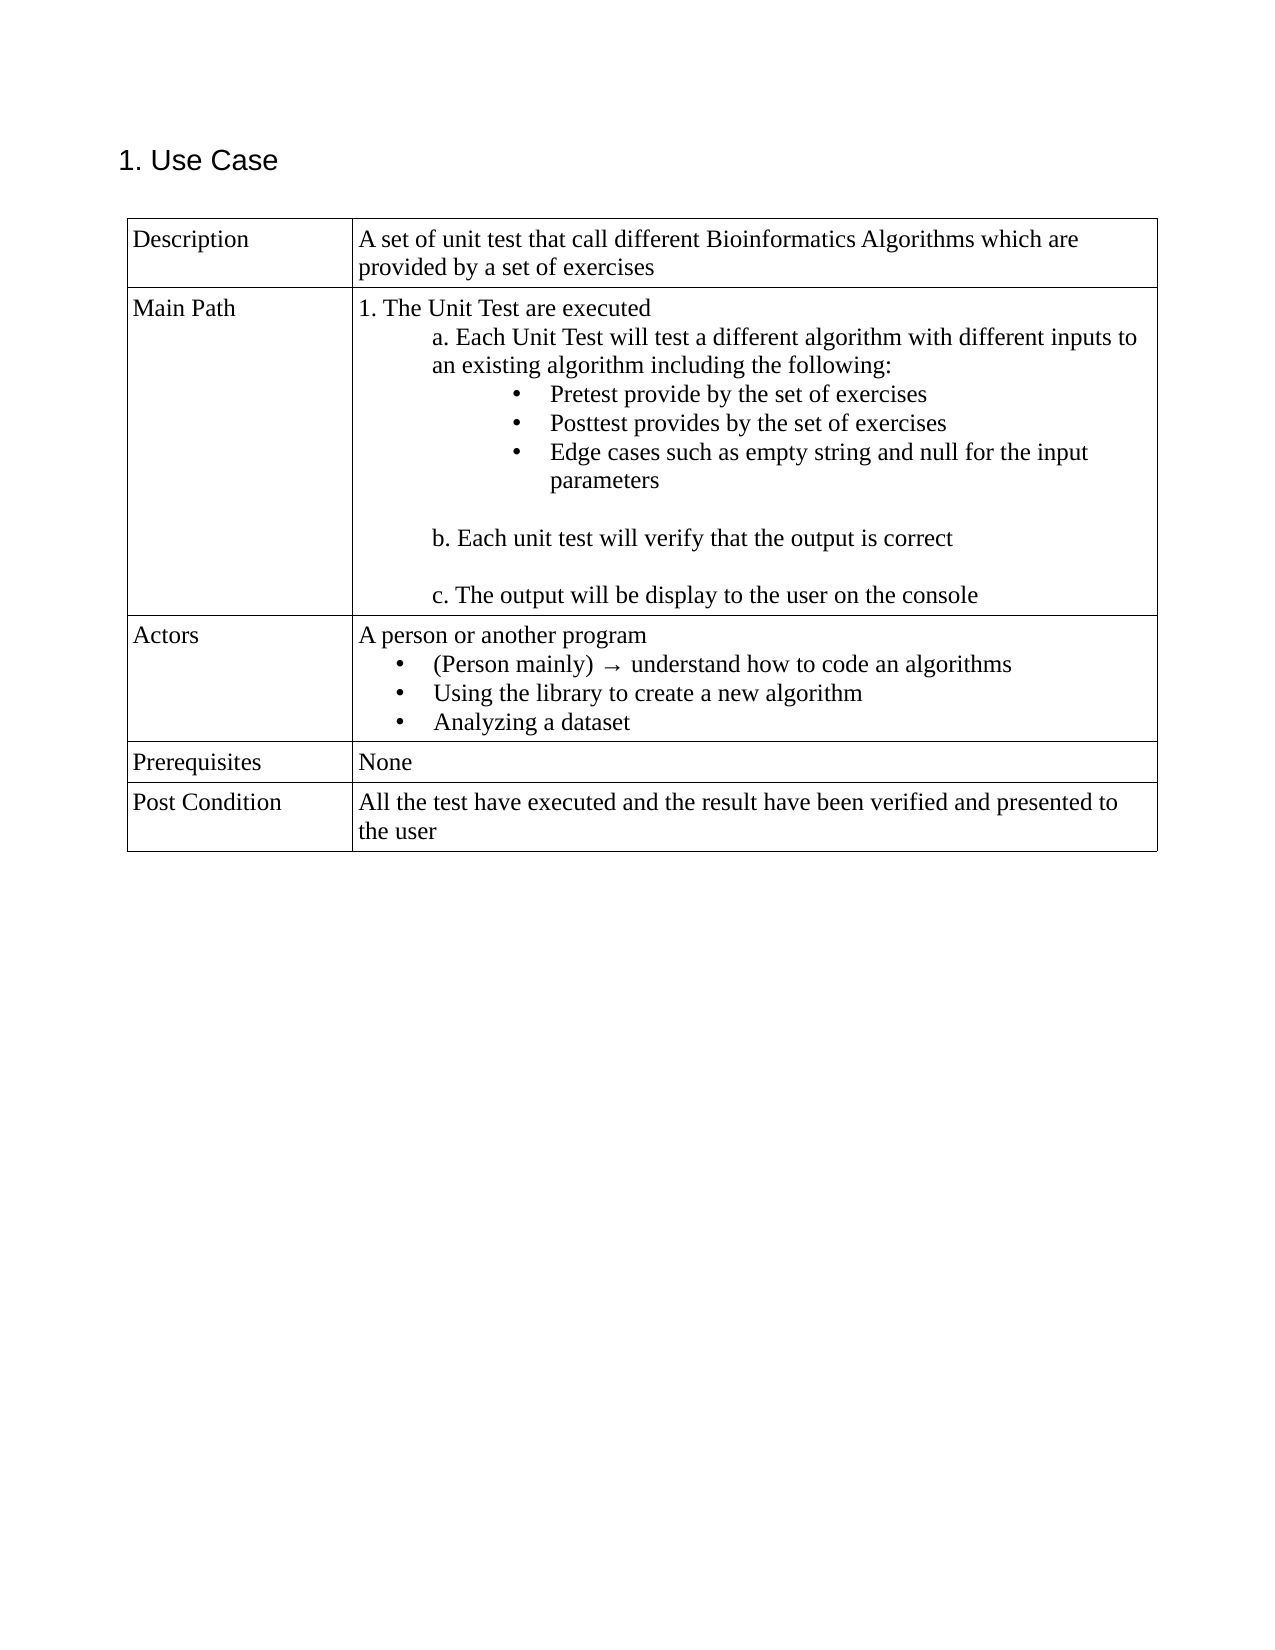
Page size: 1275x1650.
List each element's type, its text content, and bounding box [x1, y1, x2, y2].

table_cell Prerequisites [128, 742, 352, 782]
table_cell 1. The Unit Test are executed a. Each Unit Test will test a different algorithm with different inputs to an existing algorithm including the following: Pretest provide by the set of exercises Posttest provides by the set of exercises Edge cases such as empty string and null for the input parameters b. Each unit test will verify that the output is correct c. The output will be display to the user on the console [353, 288, 1157, 615]
table_cell All the test have executed and the result have been verified and presented to the user [353, 783, 1157, 851]
table_cell Main Path [128, 288, 352, 615]
table_cell A person or another program (Person mainly) → understand how to code an algorithms Using the library to create a new algorithm Analyzing a dataset [353, 616, 1157, 741]
table_cell None [353, 742, 1157, 782]
table_cell Actors [128, 616, 352, 741]
table_header Description [128, 219, 352, 287]
table_cell Post Condition [128, 783, 352, 851]
table_header A set of unit test that call different Bioinformatics Algorithms which are provided by a set of exercises [353, 219, 1157, 287]
subtitle 1. Use Case [118, 143, 1157, 177]
